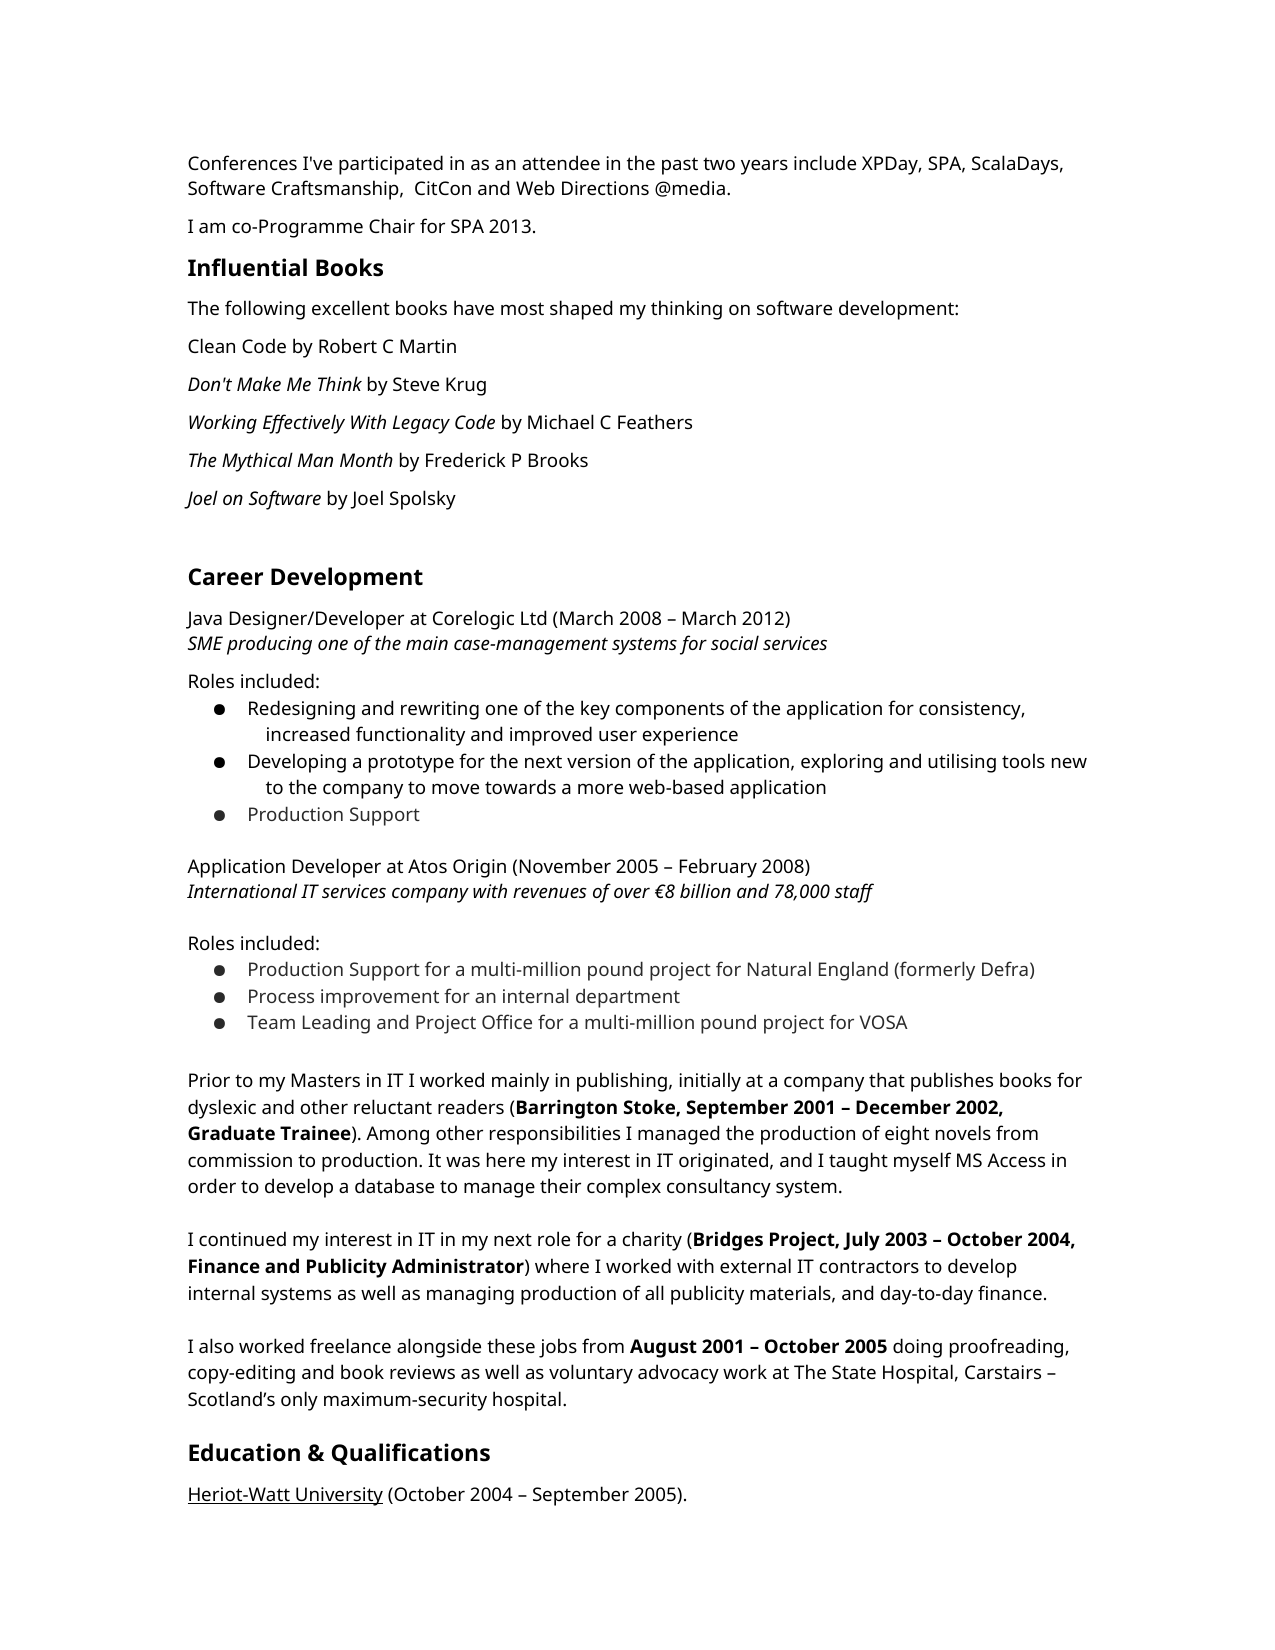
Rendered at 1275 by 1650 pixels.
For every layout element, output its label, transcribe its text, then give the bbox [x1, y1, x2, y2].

text Working Effectively With Legacy Code by Michael C Feathers [187, 409, 1088, 435]
text Conferences I've participated in as an attendee in the past two years include XPDay, SPA, ScalaDays, Software Craftsmanship, CitCon and Web Directions @media. [187, 150, 1088, 201]
text Don't Make Me Think by Steve Krug [187, 371, 1088, 397]
list Team Leading and Project Office for a multi-million pound project for VOSA [212, 1008, 1088, 1035]
text Java Designer/Developer at Corelogic Ltd (March 2008 – March 2012) [187, 605, 1088, 631]
text Influential Books [187, 252, 1088, 283]
list Redesigning and rewriting one of the key components of the application for consistency, increased functionality and improved user experience [212, 694, 1088, 747]
text I continued my interest in IT in my next role for a charity (Bridges Project, July 2003 – October 2004, Finance and Publicity Administrator) where I worked with external IT contractors to develop internal systems as well as managing production of all publicity materials, and day-to-day finance. [187, 1226, 1088, 1305]
text Heriot-Watt University (October 2004 – September 2005). [187, 1481, 1088, 1506]
text SME producing one of the main case-management systems for social services [187, 631, 1088, 656]
text Roles included: [187, 668, 1088, 694]
text I also worked freelance alongside these jobs from August 2001 – October 2005 doing proofreading, copy-editing and book reviews as well as voluntary advocacy work at The State Hospital, Carstairs – Scotland’s only maximum-security hospital. [187, 1332, 1088, 1412]
text Prior to my Masters in IT I worked mainly in publishing, initially at a company that publishes books for dyslexic and other reluctant readers (Barrington Stoke, September 2001 – December 2002, Graduate Trainee). Among other responsibilities I managed the production of eight novels from commission to production. It was here my interest in IT originated, and I taught myself MS Access in order to develop a database to manage their complex consultancy system. [187, 1066, 1088, 1199]
list Production Support for a multi-million pound project for Natural England (formerly Defra) [212, 955, 1088, 982]
text International IT services company with revenues of over €8 billion and 78,000 staff [187, 879, 1088, 904]
text Career Development [187, 561, 1088, 593]
text I am co-Programme Chair for SPA 2013. [187, 213, 1088, 239]
text Application Developer at Atos Origin (November 2005 – February 2008) [187, 853, 1088, 879]
text Roles included: [187, 930, 1088, 955]
list Developing a prototype for the next version of the application, exploring and utilising tools new to the company to move towards a more web-based application [212, 747, 1088, 800]
text Clean Code by Robert C Martin [187, 333, 1088, 359]
text The Mythical Man Month by Frederick P Brooks [187, 447, 1088, 473]
text Education & Qualifications [187, 1437, 1088, 1468]
list Production Support [212, 800, 1088, 827]
list Process improvement for an internal department [212, 982, 1088, 1008]
text Joel on Software by Joel Spolsky [187, 485, 1088, 511]
text The following excellent books have most shaped my thinking on software development: [187, 295, 1088, 321]
